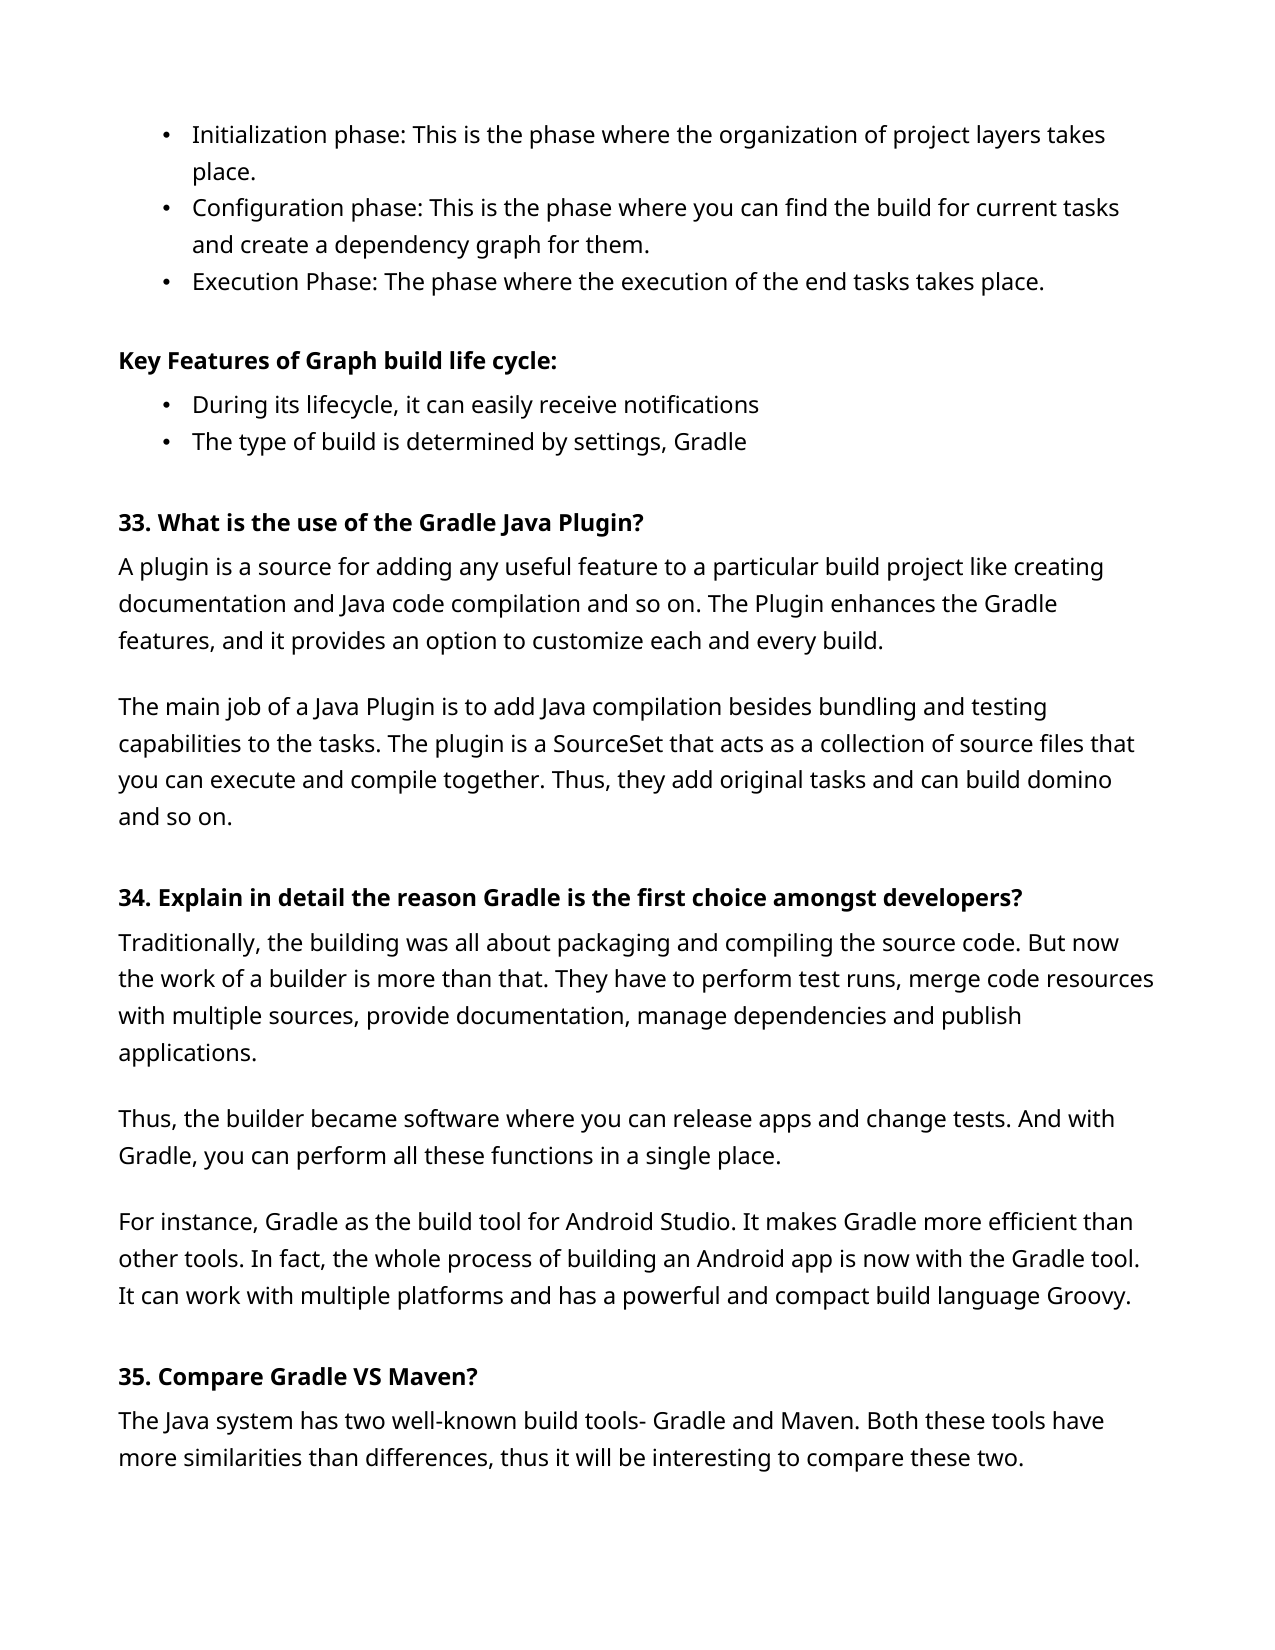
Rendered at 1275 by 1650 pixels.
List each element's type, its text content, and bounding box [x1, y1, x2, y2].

text Thus, the builder became software where you can release apps and change tests. And with Gradle, you can perform all these functions in a single place. [118, 1102, 1157, 1171]
list The type of build is determined by settings, Gradle [162, 425, 1157, 457]
list Configuration phase: This is the phase where you can find the build for current tasks and create a dependency graph for them. [162, 192, 1157, 260]
subtitle 34. Explain in detail the reason Gradle is the first choice amongst developers? [118, 881, 1157, 913]
text The Java system has two well-known build tools- Gradle and Maven. Both these tools have more similarities than differences, thus it will be interesting to compare these two. [118, 1404, 1157, 1473]
text Traditionally, the building was all about packaging and compiling the source code. But now the work of a builder is more than that. They have to perform test runs, merge code resources with multiple sources, provide documentation, manage dependencies and publish applications. [118, 926, 1157, 1068]
subtitle 33. What is the use of the Gradle Java Plugin? [118, 506, 1157, 538]
text The main job of a Java Plugin is to add Java compilation besides bundling and testing capabilities to the tasks. The plugin is a SourceSet that acts as a collection of source files that you can execute and compile together. Thus, they add original tasks and can build domino and so on. [118, 690, 1157, 833]
text For instance, Gradle as the build tool for Android Studio. It makes Gradle more efficient than other tools. In fact, the whole process of building an Android app is now with the Gradle tool. It can work with multiple platforms and has a powerful and compact build language Groovy. [118, 1206, 1157, 1311]
list Execution Phase: The phase where the execution of the end tasks takes place. [162, 265, 1157, 297]
text A plugin is a source for adding any useful feature to a particular build project like creating documentation and Java code compilation and so on. The Plugin enhances the Gradle features, and it provides an option to customize each and every build. [118, 551, 1157, 656]
list During its lifecycle, it can easily receive notifications [162, 388, 1157, 420]
subtitle 35. Compare Gradle VS Maven? [118, 1360, 1157, 1392]
subtitle Key Features of Graph build life cycle: [118, 344, 1157, 376]
list Initialization phase: This is the phase where the organization of project layers takes place. [162, 118, 1157, 187]
